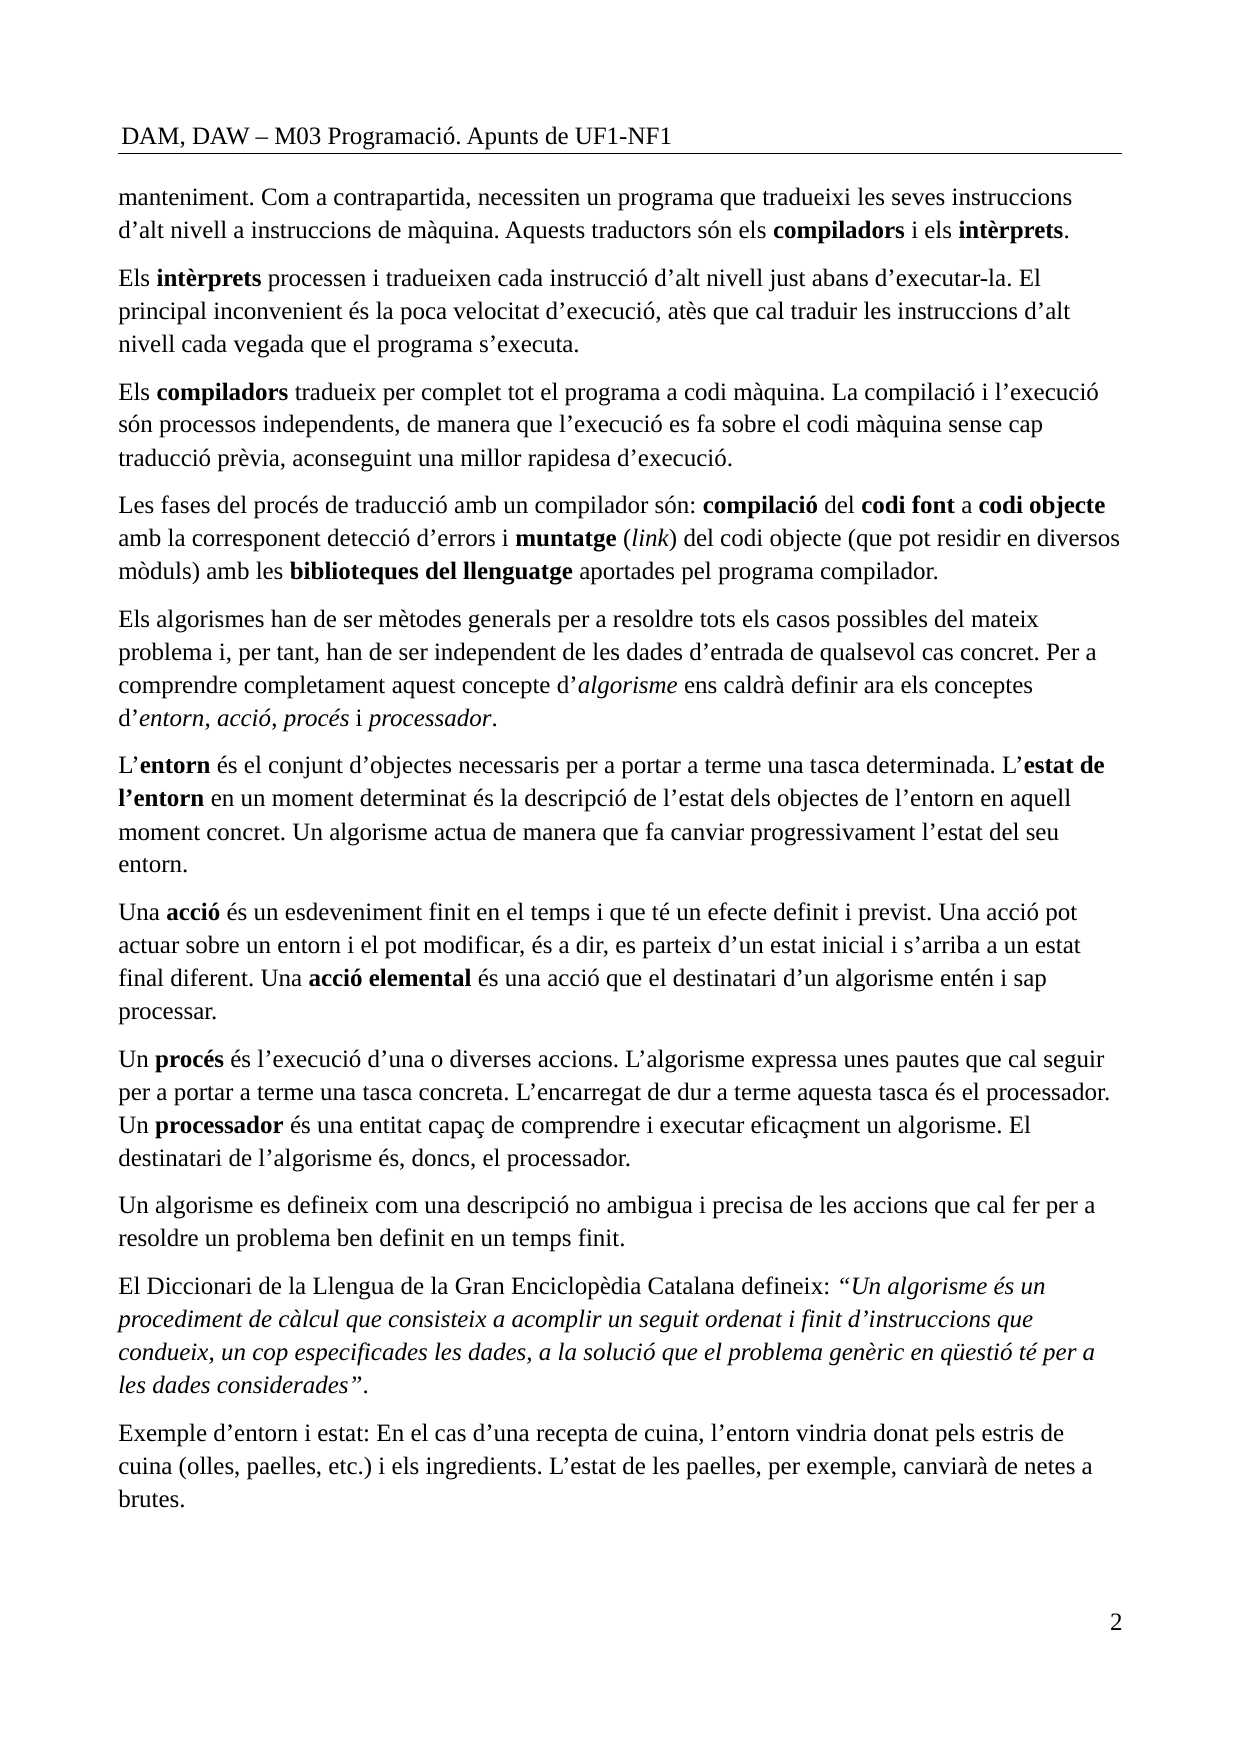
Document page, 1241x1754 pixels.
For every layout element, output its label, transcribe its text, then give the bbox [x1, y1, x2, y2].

text Els algorismes han de ser mètodes generals per a resoldre tots els casos possibles del mateix problema i, per tant, han de ser independent de les dades d’entrada de qualsevol cas concret. Per a comprendre completament aquest concepte d’algorisme ens caldrà definir ara els conceptes d’entorn, acció, procés i processador. [118, 604, 1122, 732]
text Un algorisme es defineix com una descripció no ambigua i precisa de les accions que cal fer per a resoldre un problema ben definit en un temps finit. [118, 1191, 1122, 1252]
text Una acció és un esdeveniment finit en el temps i que té un efecte definit i previst. Una acció pot actuar sobre un entorn i el pot modificar, és a dir, es parteix d’un estat inicial i s’arriba a un estat final diferent. Una acció elemental és una acció que el destinatari d’un algorisme entén i sap processar. [118, 897, 1122, 1025]
text manteniment. Com a contrapartida, necessiten un programa que tradueixi les seves instruccions d’alt nivell a instruccions de màquina. Aquests traductors són els compiladors i els intèrprets. [118, 182, 1122, 244]
text Un procés és l’execució d’una o diverses accions. L’algorisme expressa unes pautes que cal seguir per a portar a terme una tasca concreta. L’encarregat de dur a terme aquesta tasca és el processador. Un processador és una entitat capaç de comprendre i executar eficaçment un algorisme. El destinatari de l’algorisme és, doncs, el processador. [118, 1044, 1122, 1172]
text Exemple d’entorn i estat: En el cas d’una recepta de cuina, l’entorn vindria donat pels estris de cuina (olles, paelles, etc.) i els ingredients. L’estat de les paelles, per exemple, canviarà de netes a brutes. [118, 1418, 1122, 1513]
text L’entorn és el conjunt d’objectes necessaris per a portar a terme una tasca determinada. L’estat de l’entorn en un moment determinat és la descripció de l’estat dels objectes de l’entorn en aquell moment concret. Un algorisme actua de manera que fa canviar progressivament l’estat del seu entorn. [118, 751, 1122, 878]
text Els compiladors tradueix per complet tot el programa a codi màquina. La compilació i l’execució són processos independents, de manera que l’execució es fa sobre el codi màquina sense cap traducció prèvia, aconseguint una millor rapidesa d’execució. [118, 377, 1122, 471]
text Els intèrprets processen i tradueixen cada instrucció d’alt nivell just abans d’executar-la. El principal inconvenient és la poca velocitat d’execució, atès que cal traduir les instruccions d’alt nivell cada vegada que el programa s’executa. [118, 263, 1122, 358]
text Les fases del procés de traducció amb un compilador són: compilació del codi font a codi objecte amb la corresponent detecció d’errors i muntatge (link) del codi objecte (que pot residir en diversos mòduls) amb les biblioteques del llenguatge aportades pel programa compilador. [118, 490, 1122, 585]
text El Diccionari de la Llengua de la Gran Enciclopèdia Catalana defineix: “Un algorisme és un procediment de càlcul que consisteix a acomplir un seguit ordenat i finit d’instruccions que condueix, un cop especificades les dades, a la solució que el problema genèric en qüestió té per a les dades considerades”. [118, 1271, 1122, 1399]
